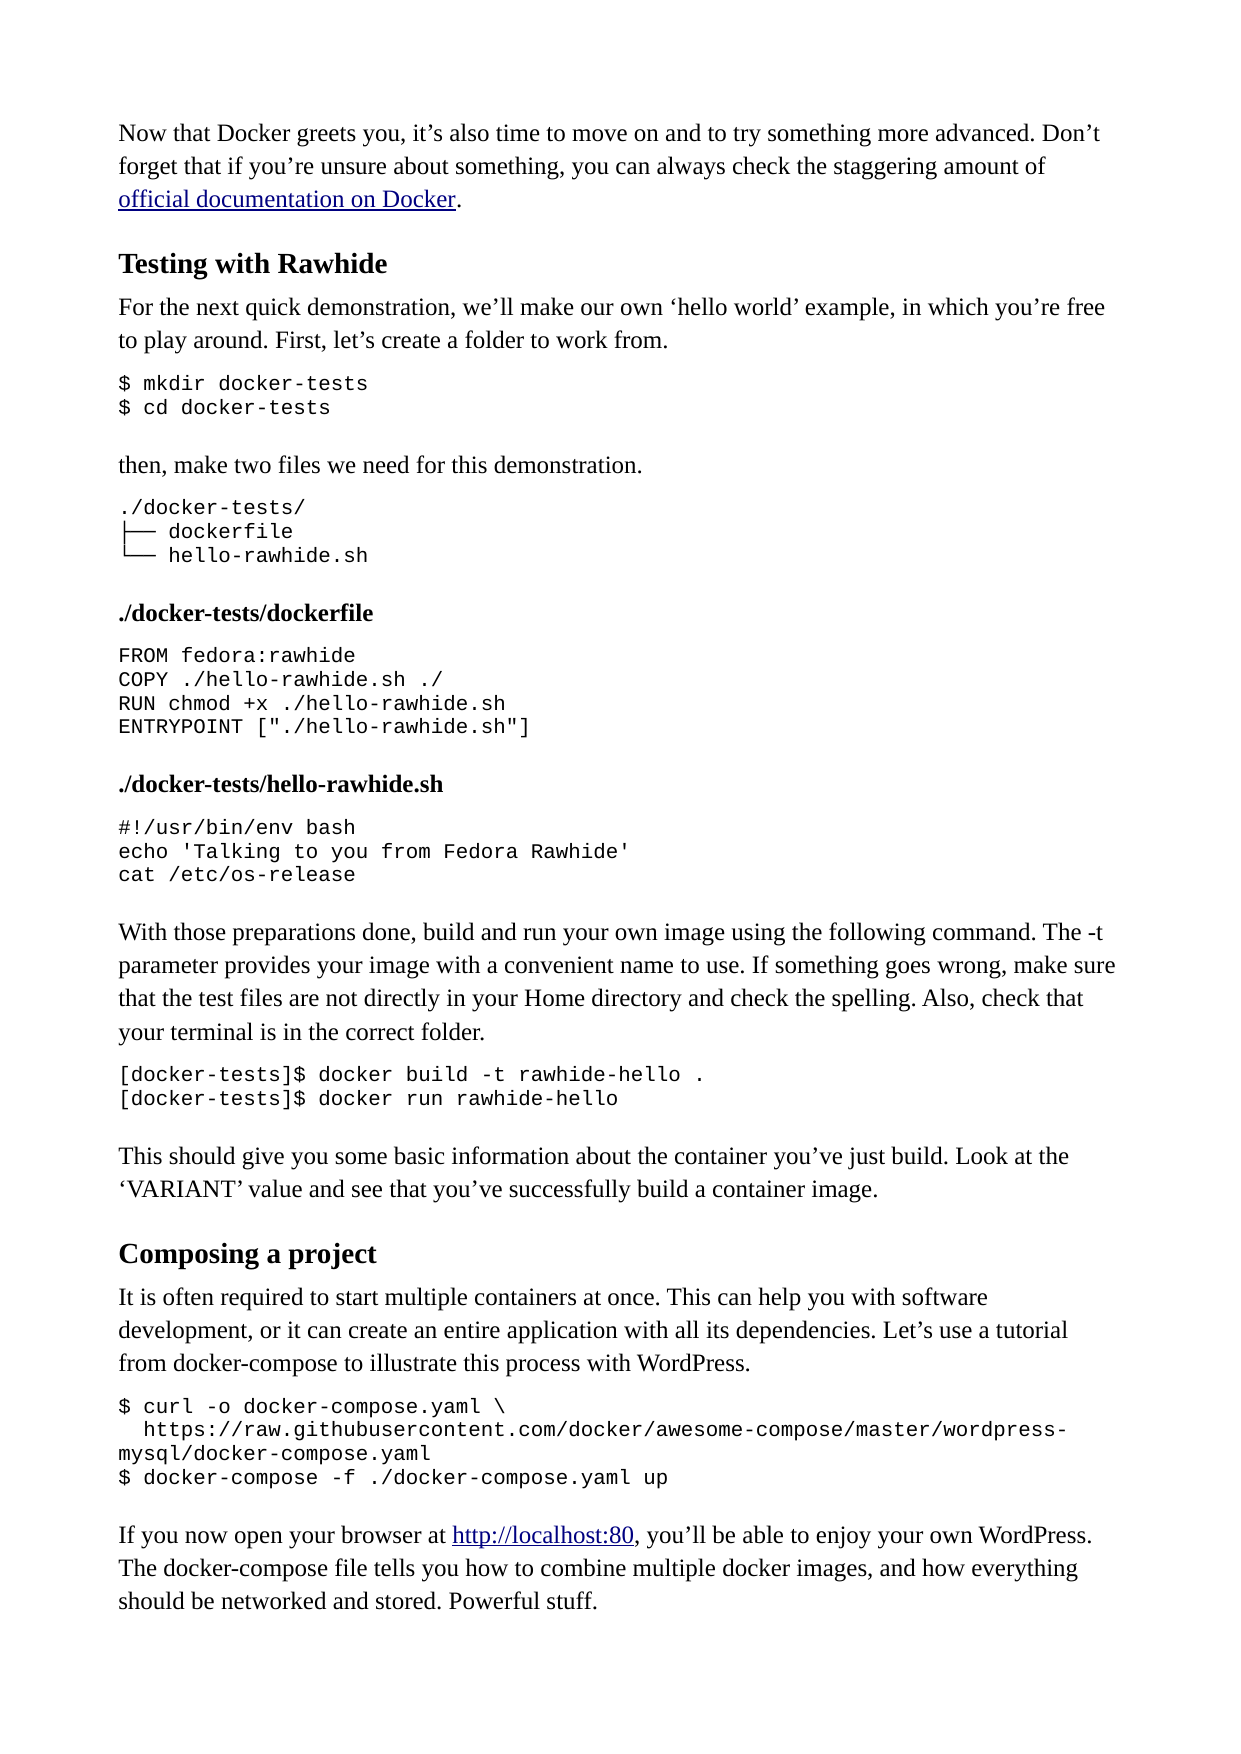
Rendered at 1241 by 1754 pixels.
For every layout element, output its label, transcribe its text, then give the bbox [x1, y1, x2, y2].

text This should give you some basic information about the container you’ve just build. Look at the ‘VARIANT’ value and see that you’ve successfully build a container image. [118, 1141, 1122, 1203]
text It is often required to start multiple containers at once. This can help you with software development, or it can create an entire application with all its dependencies. Let’s use a tutorial from docker-compose to illustrate this process with WordPress. [118, 1282, 1122, 1377]
text ├── dockerfile [118, 521, 1122, 545]
text [docker-tests]$ docker build -t rawhide-hello . [118, 1064, 1122, 1088]
text $ curl -o docker-compose.yaml \ [118, 1396, 1122, 1419]
text ENTRYPOINT ["./hello-rawhide.sh"] [118, 716, 1122, 740]
text $ docker-compose -f ./docker-compose.yaml up [118, 1467, 1122, 1490]
text ./docker-tests/dockerfile [118, 598, 1122, 627]
text If you now open your browser at http://localhost:80, you’ll be able to enjoy your own WordPress. The docker-compose file tells you how to combine multiple docker images, and how everything should be networked and stored. Powerful stuff. [118, 1520, 1122, 1615]
text COPY ./hello-rawhide.sh ./ [118, 669, 1122, 693]
text ./docker-tests/ [118, 497, 1122, 521]
subtitle Testing with Rawhide [118, 246, 1122, 280]
text FROM fedora:rawhide [118, 645, 1122, 669]
text RUN chmod +x ./hello-rawhide.sh [118, 693, 1122, 716]
text [docker-tests]$ docker run rawhide-hello [118, 1088, 1122, 1111]
text then, make two files we need for this demonstration. [118, 450, 1122, 478]
text With those preparations done, build and run your own image using the following command. The -t parameter provides your image with a convenient name to use. If something goes wrong, make sure that the test files are not directly in your Home directory and check the spelling. Also, check that your terminal is in the correct folder. [118, 917, 1122, 1045]
text echo 'Talking to you from Fedora Rawhide' [118, 841, 1122, 864]
text $ cd docker-tests [118, 397, 1122, 420]
text #!/usr/bin/env bash [118, 817, 1122, 841]
subtitle Composing a project [118, 1236, 1122, 1270]
text ./docker-tests/hello-rawhide.sh [118, 769, 1122, 798]
text cat /etc/os-release [118, 864, 1122, 888]
text https://raw.githubusercontent.com/docker/awesome-compose/master/wordpress-mysql/docker-compose.yaml [118, 1419, 1122, 1467]
text $ mkdir docker-tests [118, 373, 1122, 397]
text For the next quick demonstration, we’ll make our own ‘hello world’ example, in which you’re free to play around. First, let’s create a folder to work from. [118, 292, 1122, 354]
text Now that Docker greets you, it’s also time to move on and to try something more advanced. Don’t forget that if you’re unsure about something, you can always check the staggering amount of official documentation on Docker. [118, 118, 1122, 213]
text └── hello-rawhide.sh [118, 545, 1122, 568]
